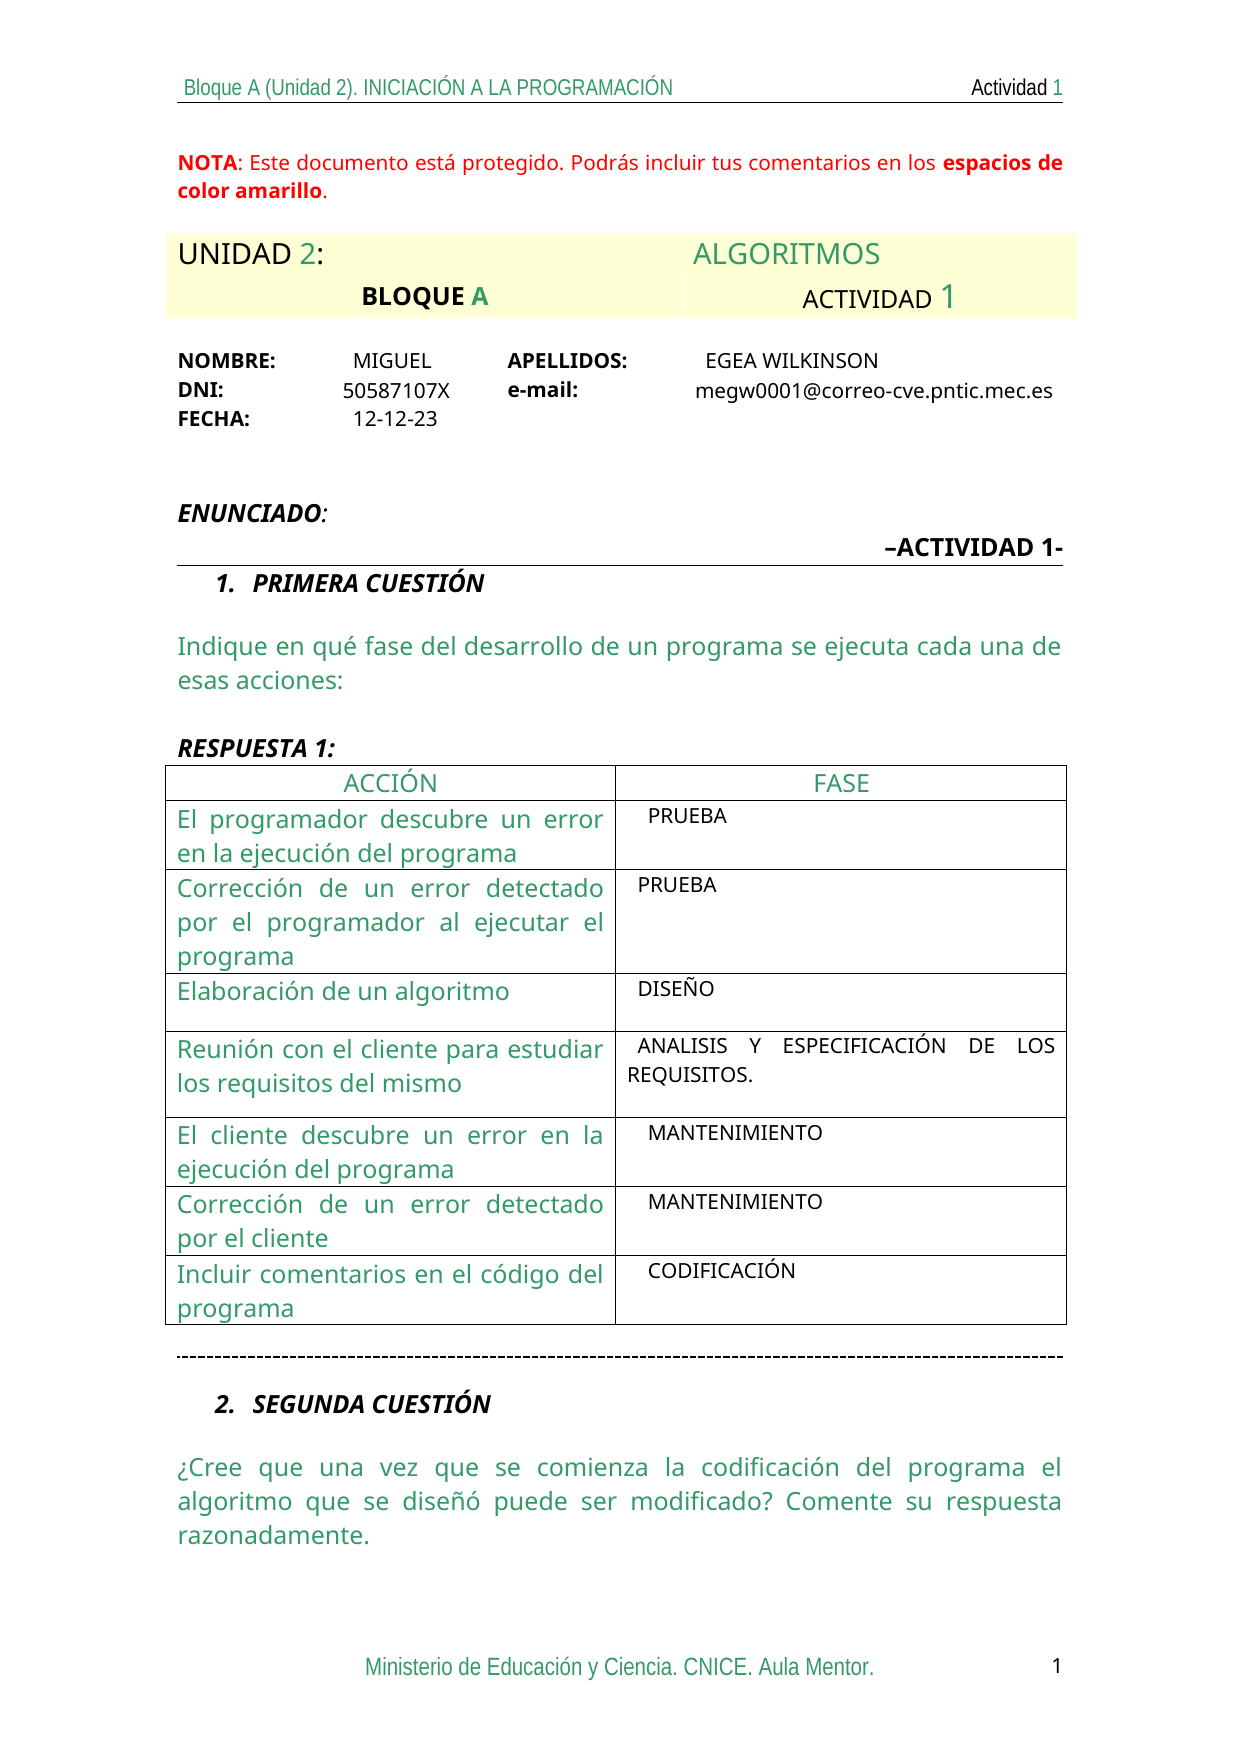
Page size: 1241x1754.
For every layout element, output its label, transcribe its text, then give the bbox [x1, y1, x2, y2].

text –ACTIVIDAD 1- [177, 529, 1063, 565]
table_header ACCIÓN [166, 766, 615, 800]
table_cell EGEA WILKINSON [684, 346, 1077, 375]
table_cell Incluir comentarios en el código del programa [166, 1256, 615, 1324]
table_cell DNI: [166, 375, 331, 404]
table_cell MANTENIMIENTO [616, 1187, 1066, 1255]
text ¿Cree que una vez que se comienza la codificación del programa el algoritmo que se diseñó puede ser modificado? Comente su respuesta razonadamente. [177, 1449, 1063, 1551]
table_cell MANTENIMIENTO [616, 1118, 1066, 1186]
table_cell megw0001@correo-cve.pntic.mec.es [684, 375, 1077, 404]
table_header FASE [616, 766, 1066, 800]
table_cell BLOQUE A [166, 273, 683, 318]
table_cell e-mail: [496, 375, 683, 404]
text NOTA: Este documento está protegido. Podrás incluir tus comentarios en los espacios de color amarillo. [177, 148, 1063, 204]
table_cell FECHA: [166, 404, 331, 433]
table_cell 50587107X [331, 375, 496, 404]
table_cell El programador descubre un error en la ejecución del programa [166, 801, 615, 869]
table_cell Reunión con el cliente para estudiar los requisitos del mismo [166, 1032, 615, 1117]
table_cell PRUEBA [616, 870, 1066, 973]
table_cell Elaboración de un algoritmo [166, 974, 615, 1031]
list PRIMERA CUESTIÓN [215, 566, 1063, 600]
table_cell Corrección de un error detectado por el cliente [166, 1187, 615, 1255]
text RESPUESTA 1: [177, 731, 1063, 765]
text ENUNCIADO: [177, 495, 1063, 529]
table_cell Corrección de un error detectado por el programador al ejecutar el programa [166, 870, 615, 973]
table_cell APELLIDOS: [496, 346, 683, 375]
text Indique en qué fase del desarrollo de un programa se ejecuta cada una de esas acciones: [177, 629, 1063, 697]
table_cell ANALISIS Y ESPECIFICACIÓN DE LOS REQUISITOS. [616, 1032, 1066, 1117]
table_header ALGORITMOS [496, 233, 1077, 273]
table_cell El cliente descubre un error en la ejecución del programa [166, 1118, 615, 1186]
table_cell 12-12-23 [331, 404, 496, 433]
table_cell [496, 404, 1077, 433]
table_cell CODIFICACIÓN [616, 1256, 1066, 1324]
table_cell [166, 318, 1077, 346]
table_cell PRUEBA [616, 801, 1066, 869]
table_cell MIGUEL [331, 346, 496, 375]
table_cell DISEÑO [616, 974, 1066, 1031]
list SEGUNDA CUESTIÓN [215, 1386, 1063, 1421]
table_cell NOMBRE: [166, 346, 331, 375]
table_cell ACTIVIDAD 1 [684, 273, 1077, 318]
table_header UNIDAD 2: [166, 233, 496, 273]
